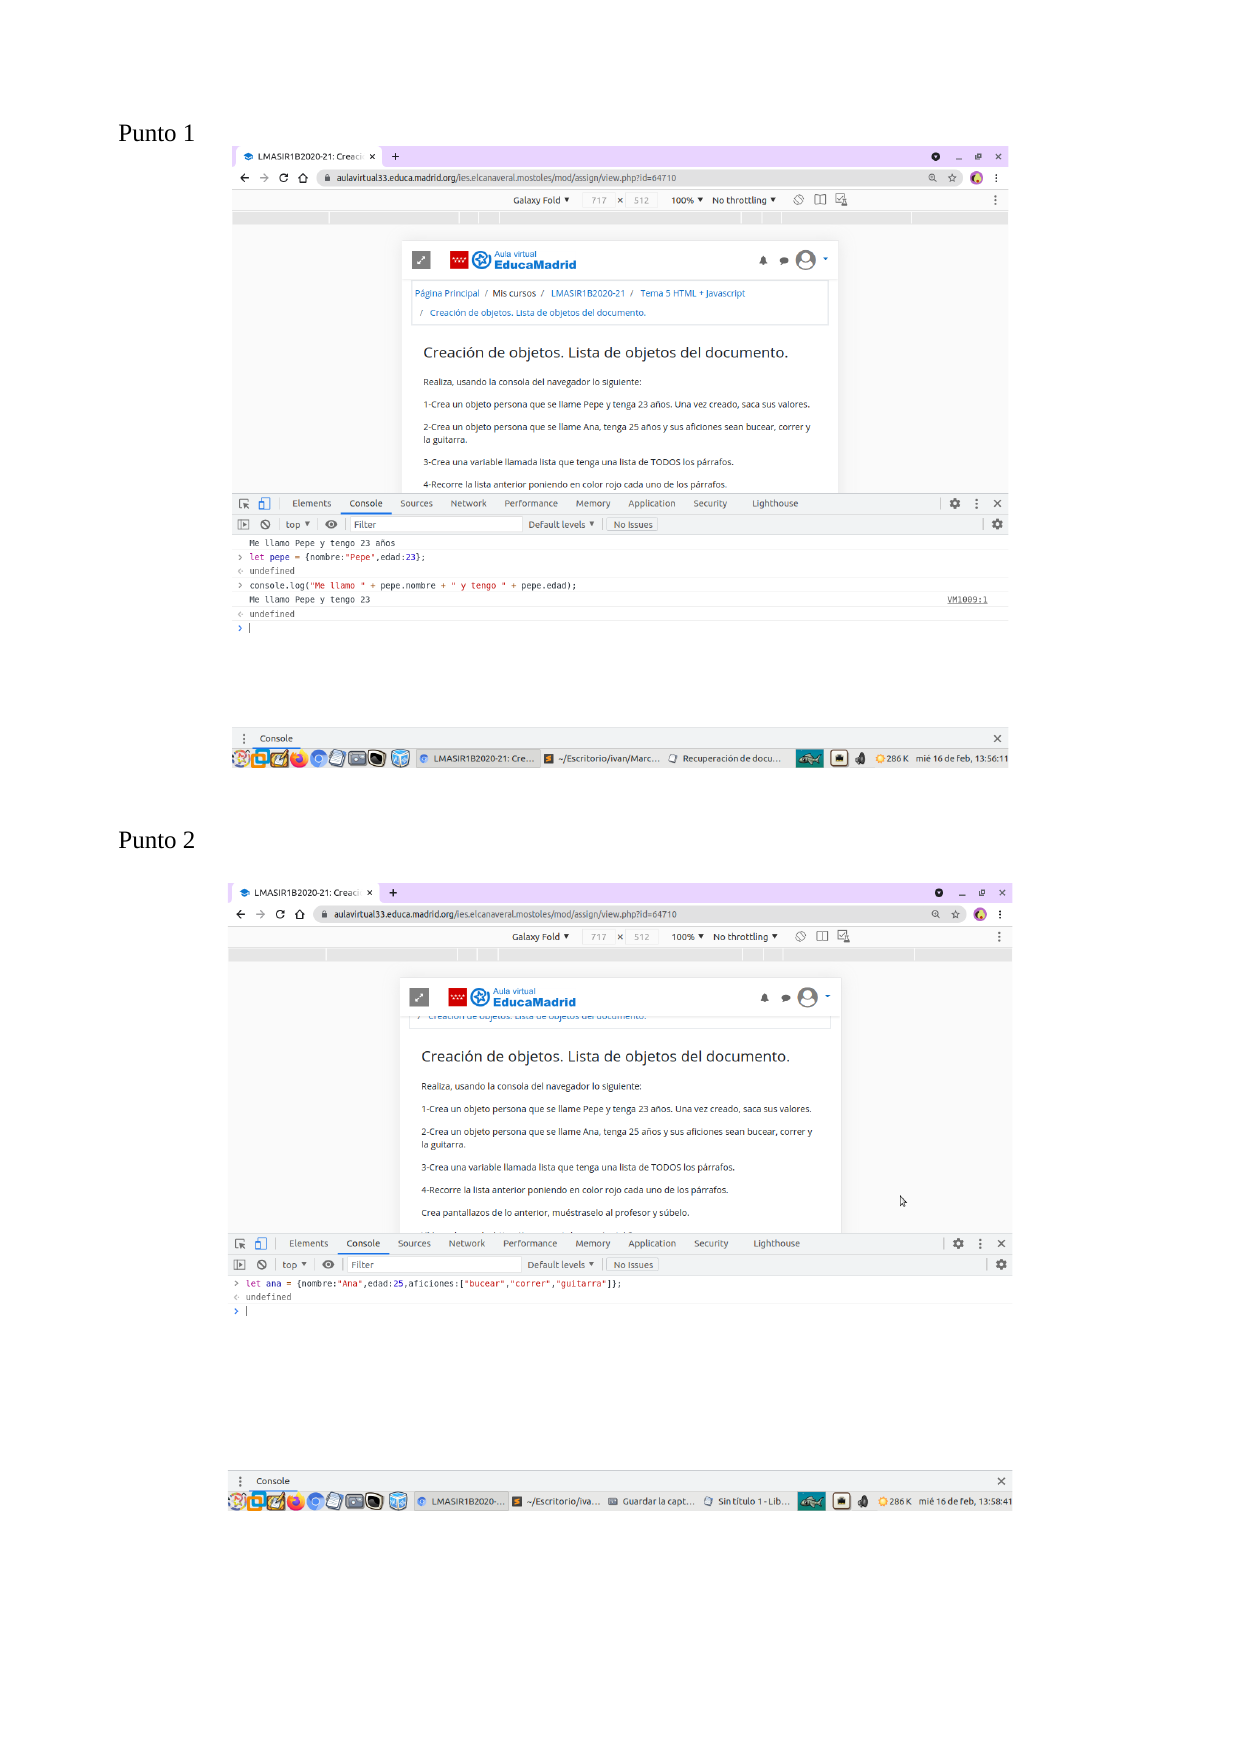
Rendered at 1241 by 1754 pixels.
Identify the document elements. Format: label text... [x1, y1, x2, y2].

picture [232, 146, 1009, 768]
text Punto 2 [118, 826, 1122, 854]
picture [227, 883, 1013, 1511]
text Punto 1 [118, 118, 1122, 147]
